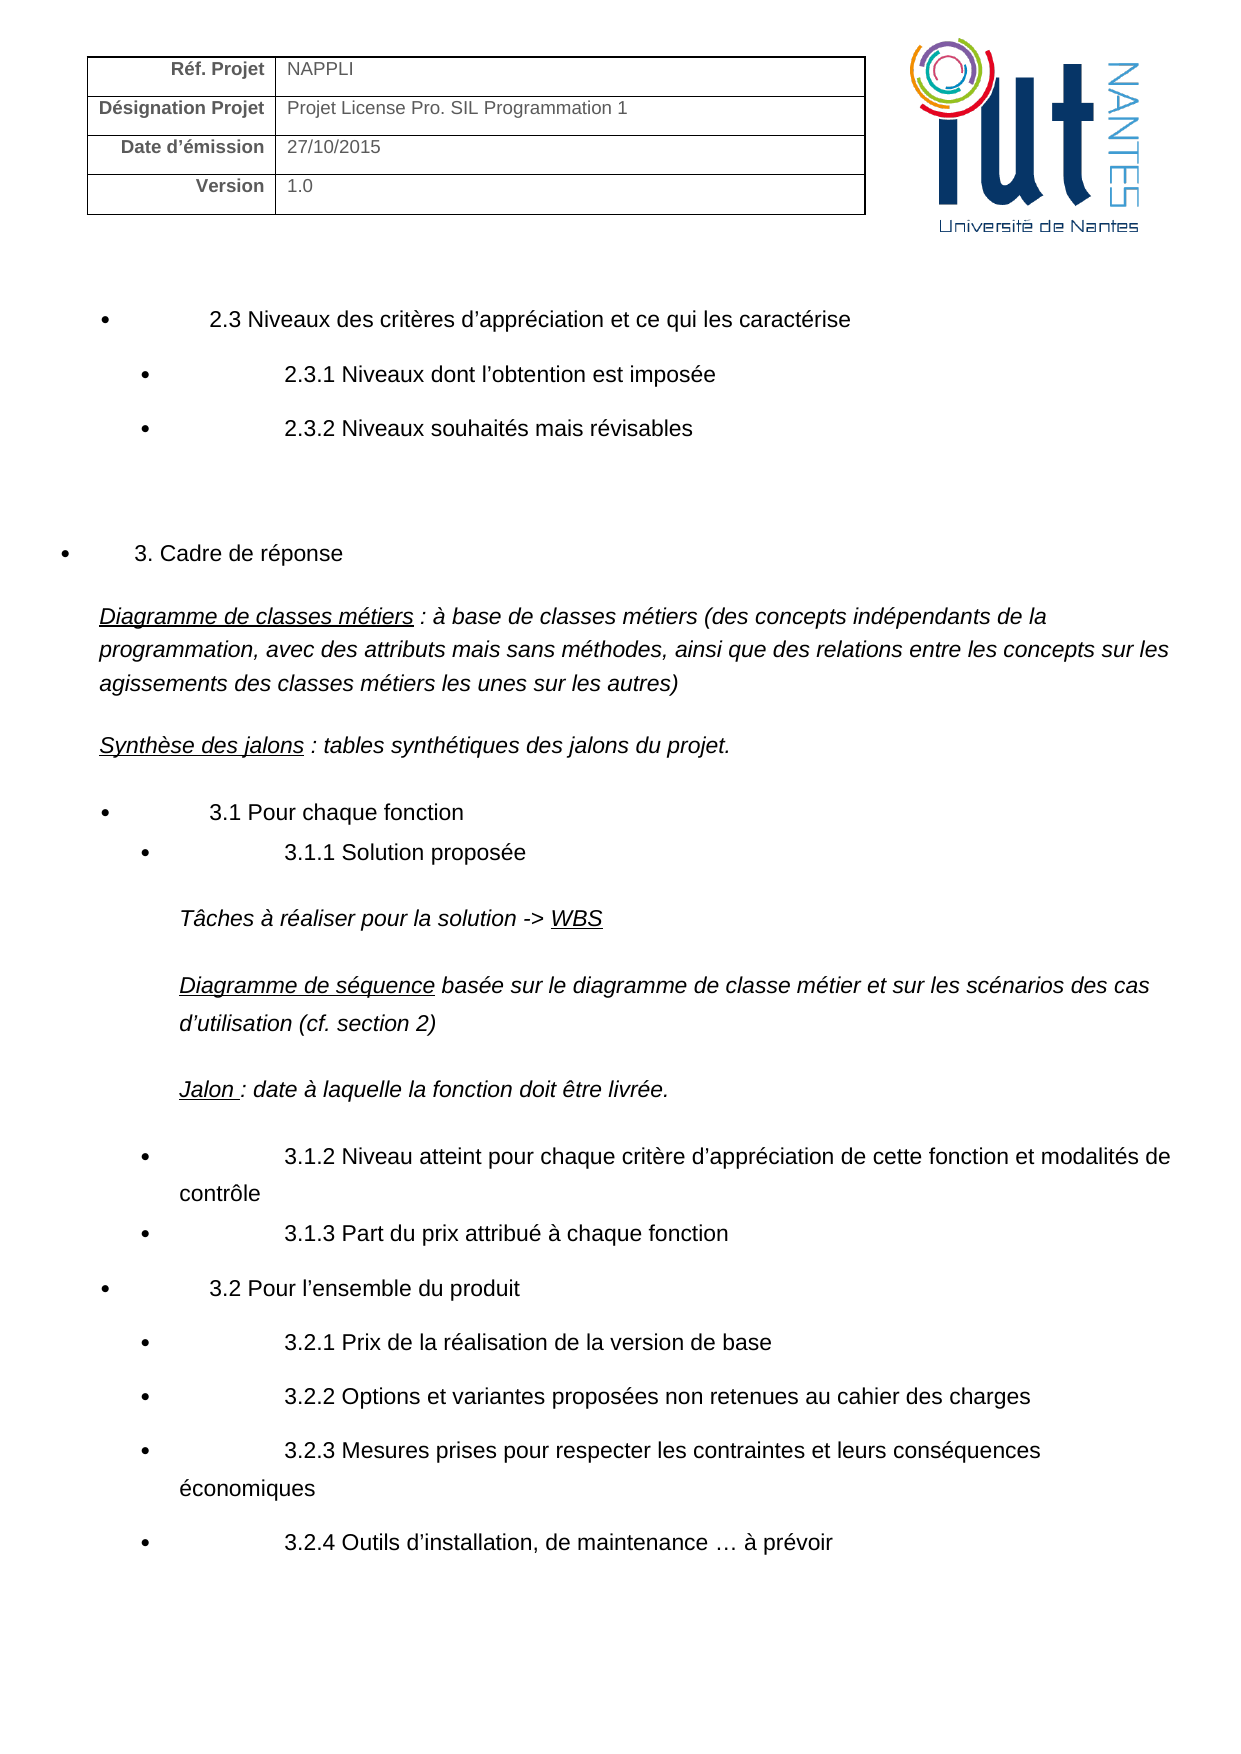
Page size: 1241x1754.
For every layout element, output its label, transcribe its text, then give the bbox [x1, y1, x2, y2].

list 3.1 Pour chaque fonction [102, 788, 1181, 825]
list 2.3 Niveaux des critères d’appréciation et ce qui les caractérise [102, 295, 1181, 333]
list 3.2 Pour l’ensemble du produit [102, 1263, 1181, 1301]
list 3.2.3 Mesures prises pour respecter les contraintes et leurs conséquences économiques [142, 1426, 1181, 1501]
list 3.1.3 Part du prix attribué à chaque fonction [142, 1209, 1181, 1247]
text Jalon : date à laquelle la fonction doit être livrée. [179, 1065, 1181, 1103]
list 2.3.2 Niveaux souhaités mais révisables [142, 404, 1181, 441]
text Tâches à réaliser pour la solution -> WBS [179, 894, 1181, 932]
list 3. Cadre de réponse [62, 533, 1181, 566]
list 3.1.2 Niveau atteint pour chaque critère d’appréciation de cette fonction et modalités de contrôle [142, 1132, 1181, 1207]
list 3.2.2 Options et variantes proposées non retenues au cahier des charges [142, 1372, 1181, 1409]
list 3.1.1 Solution proposée [142, 828, 1181, 865]
picture [910, 38, 1139, 232]
list 3.2.4 Outils d’installation, de maintenance … à prévoir [142, 1518, 1181, 1555]
text Diagramme de classes métiers : à base de classes métiers (des concepts indépendants de la programmation, avec des attributs mais sans méthodes, ainsi que des relations entre les concepts sur les agissements des classes métiers les unes sur les autres) [99, 596, 1181, 696]
text Synthèse des jalons : tables synthétiques des jalons du projet. [99, 725, 1181, 758]
list 2.3.1 Niveaux dont l’obtention est imposée [142, 349, 1181, 387]
text Diagramme de séquence basée sur le diagramme de classe métier et sur les scénarios des cas d’utilisation (cf. section 2) [179, 961, 1181, 1036]
list 3.2.1 Prix de la réalisation de la version de base [142, 1318, 1181, 1355]
